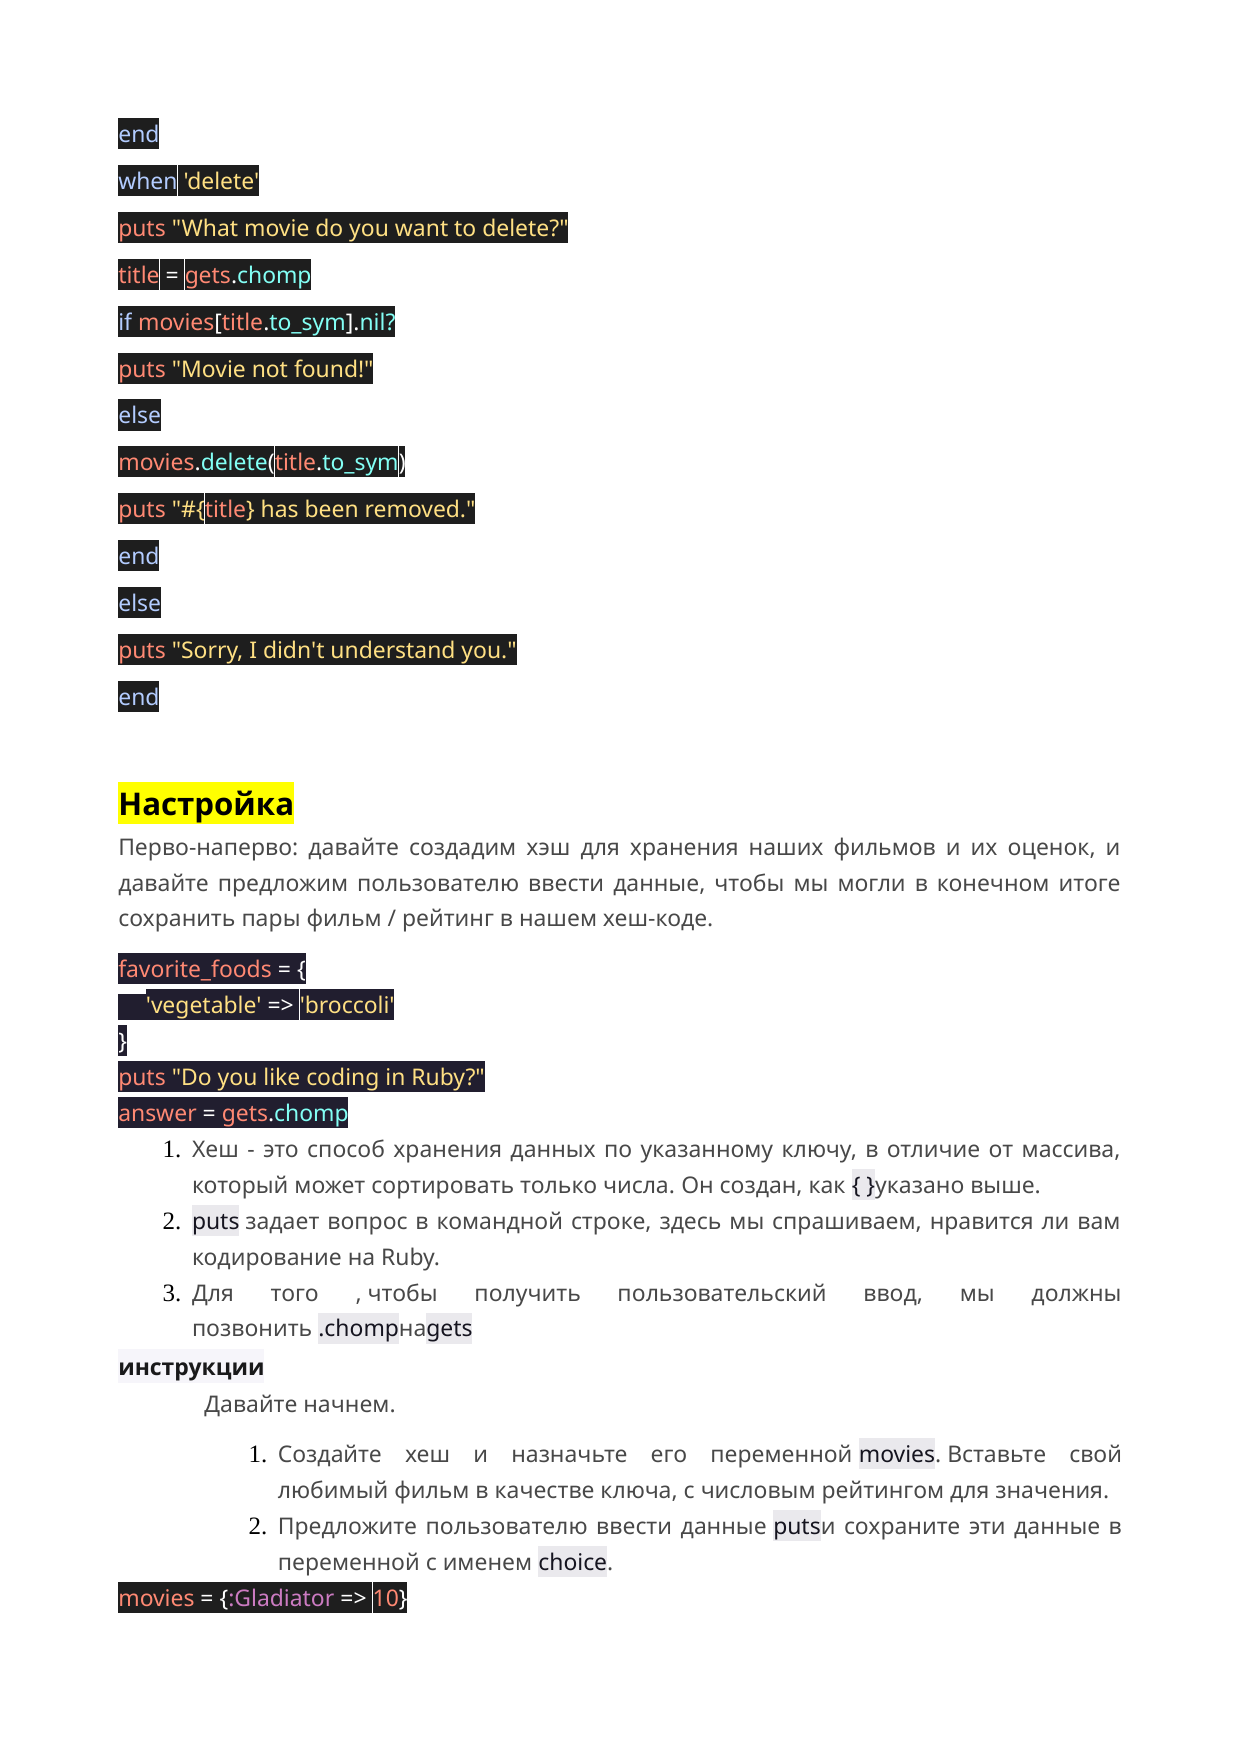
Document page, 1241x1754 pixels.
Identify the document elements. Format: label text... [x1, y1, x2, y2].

text title = gets.chomp [118, 259, 1122, 290]
text movies = {:Gladiator => 10} [118, 1582, 1122, 1613]
text movies.delete(title.to_sym) [118, 446, 1122, 477]
text puts "#{title} has been removed." [118, 493, 1122, 524]
list Предложите пользователю ввести данные putsи сохраните эти данные в переменной с именем choice. [248, 1510, 1122, 1577]
text else [118, 587, 1122, 618]
text puts "Do you like coding in Ruby?" [118, 1061, 1122, 1092]
list Для того , чтобы получить пользовательский ввод, мы должны позвонить .chompнаgets [162, 1276, 1122, 1344]
text puts "Movie not found!" [118, 352, 1122, 384]
text end [118, 540, 1122, 571]
text else [118, 399, 1122, 431]
subtitle инструкции [118, 1348, 1122, 1383]
text end [118, 681, 1122, 712]
text Перво-наперво: давайте создадим хэш для хранения наших фильмов и их оценок, и давайте предложим пользователю ввести данные, чтобы мы могли в конечном итоге сохранить пары фильм / рейтинг в нашем хеш-коде. [118, 831, 1122, 934]
text puts "Sorry, I didn't understand you." [118, 634, 1122, 665]
list Хеш - это способ хранения данных по указанному ключу, в отличие от массива, который может сортировать только числа. Он создан, как { }указано выше. [162, 1133, 1122, 1200]
text when 'delete' [118, 165, 1122, 196]
text if movies[title.to_sym].nil? [118, 306, 1122, 337]
list puts задает вопрос в командной строке, здесь мы спрашиваем, нравится ли вам кодирование на Ruby. [162, 1204, 1122, 1272]
text end [118, 118, 1122, 149]
text answer = gets.chomp [118, 1097, 1122, 1128]
list Создайте хеш и назначьте его переменной movies. Вставьте свой любимый фильм в качестве ключа, с числовым рейтингом для значения. [248, 1438, 1122, 1505]
text Давайте начнем. [204, 1388, 1122, 1419]
text Настройка [118, 782, 1122, 824]
text 'vegetable' => 'broccoli' [118, 989, 1122, 1020]
text favorite_foods = { [118, 953, 1122, 984]
text puts "What movie do you want to delete?" [118, 212, 1122, 243]
text } [118, 1025, 1122, 1056]
